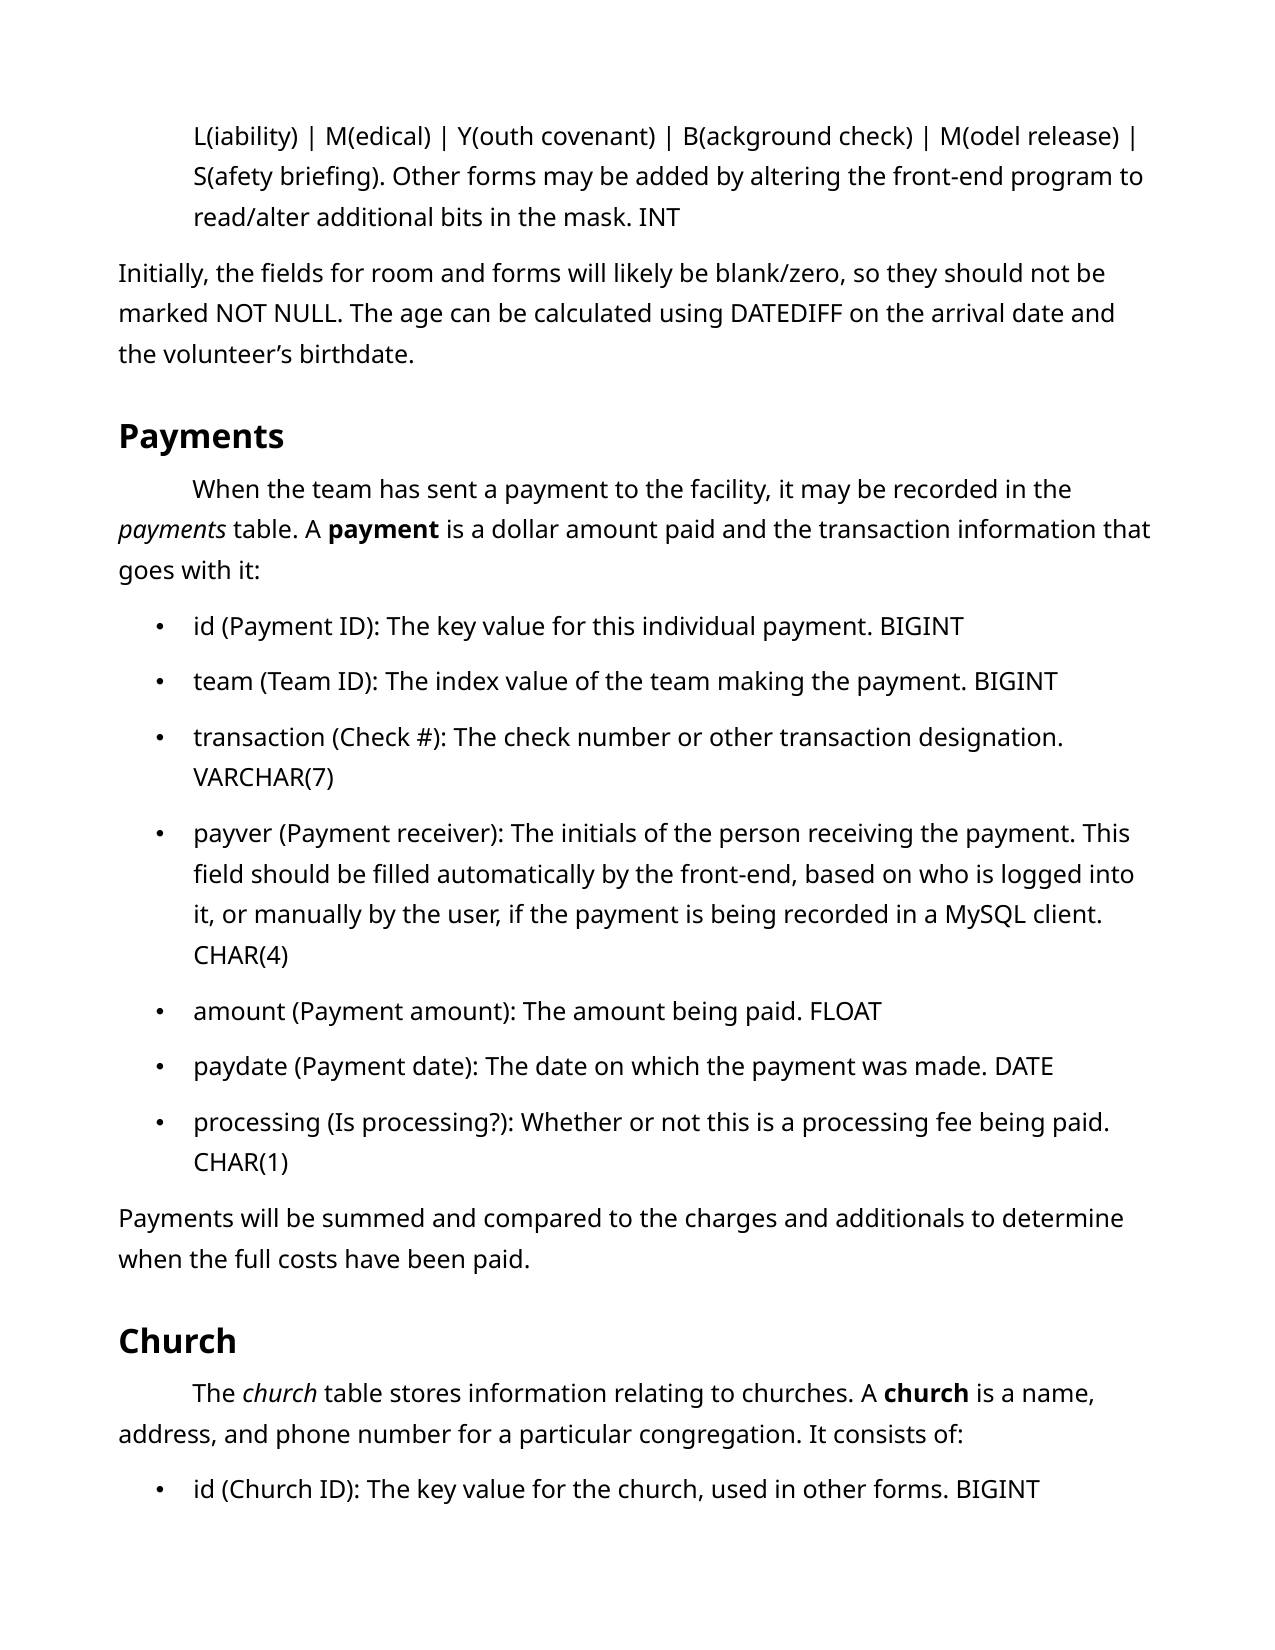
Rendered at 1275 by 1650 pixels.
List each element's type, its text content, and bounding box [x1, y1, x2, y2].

subtitle Payments [118, 413, 1157, 459]
text The church table stores information relating to churches. A church is a name, address, and phone number for a particular congregation. It consists of: [118, 1376, 1157, 1451]
text Initially, the fields for room and forms will likely be blank/zero, so they should not be marked NOT NULL. The age can be calculated using DATEDIFF on the arrival date and the volunteer’s birthdate. [118, 255, 1157, 371]
text Payments will be summed and compared to the charges and additionals to determine when the full costs have been paid. [118, 1201, 1157, 1275]
list id (Church ID): The key value for the church, used in other forms. BIGINT [156, 1472, 1157, 1506]
list id (Payment ID): The key value for this individual payment. BIGINT [156, 608, 1157, 642]
text When the team has sent a payment to the facility, it may be recorded in the payments table. A payment is a dollar amount paid and the transaction information that goes with it: [118, 471, 1157, 587]
list transaction (Check #): The check number or other transaction designation. VARCHAR(7) [156, 719, 1157, 794]
list amount (Payment amount): The amount being paid. FLOAT [156, 993, 1157, 1027]
list payver (Payment receiver): The initials of the person receiving the payment. This field should be filled automatically by the front-end, based on who is logged into it, or manually by the user, if the payment is being recorded in a MySQL client. CHAR(4) [156, 816, 1157, 972]
list processing (Is processing?): Whether or not this is a processing fee being paid. CHAR(1) [156, 1104, 1157, 1179]
list L(iability) | M(edical) | Y(outh covenant) | B(ackground check) | M(odel release) | S(afety briefing). Other forms may be added by altering the front-end program to read/alter additional bits in the mask. INT [156, 118, 1157, 234]
list team (Team ID): The index value of the team making the payment. BIGINT [156, 664, 1157, 698]
subtitle Church [118, 1318, 1157, 1363]
list paydate (Payment date): The date on which the payment was made. DATE [156, 1049, 1157, 1083]
